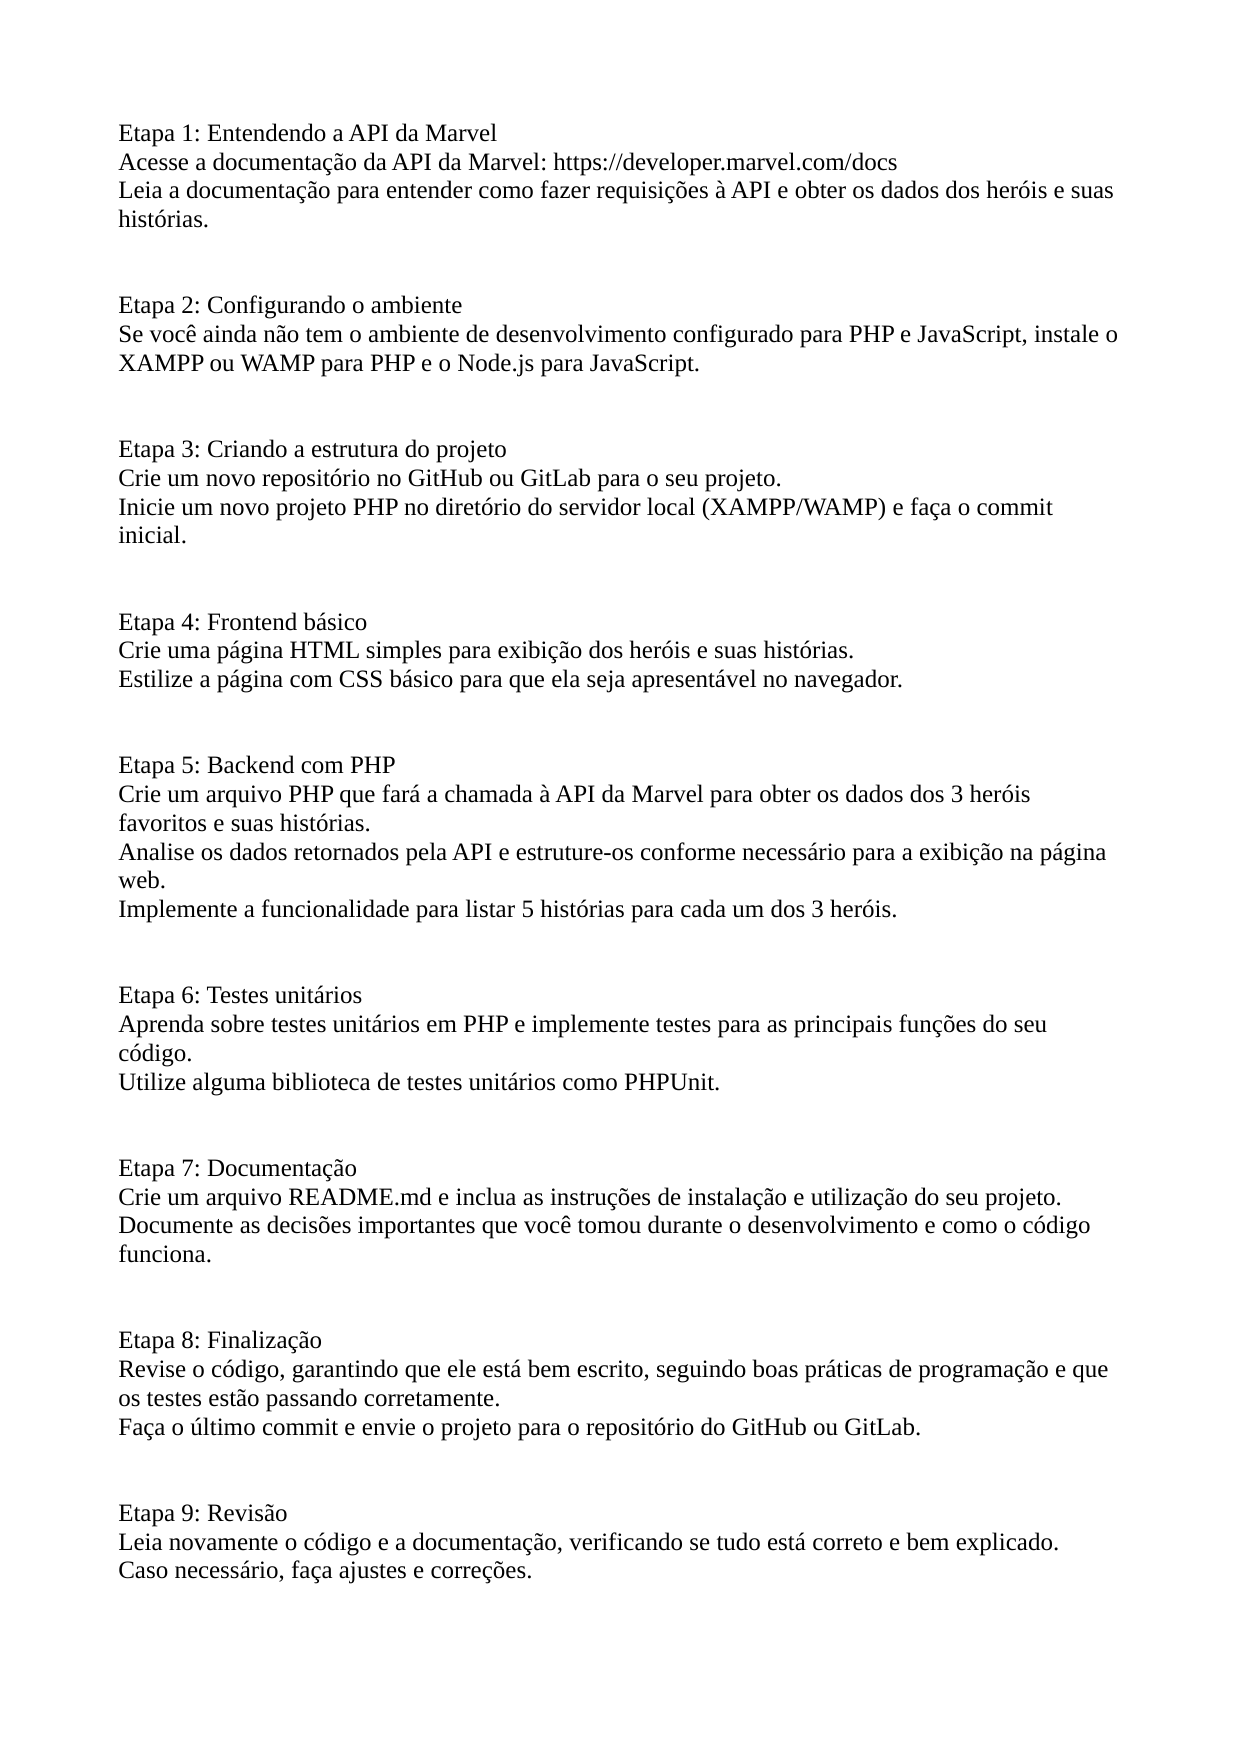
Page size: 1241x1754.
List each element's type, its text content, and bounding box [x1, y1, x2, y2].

text Inicie um novo projeto PHP no diretório do servidor local (XAMPP/WAMP) e faça o commit inicial. [118, 492, 1122, 549]
text Se você ainda não tem o ambiente de desenvolvimento configurado para PHP e JavaScript, instale o XAMPP ou WAMP para PHP e o Node.js para JavaScript. [118, 319, 1122, 377]
text Estilize a página com CSS básico para que ela seja apresentável no navegador. [118, 664, 1122, 693]
text Crie um arquivo PHP que fará a chamada à API da Marvel para obter os dados dos 3 heróis favoritos e suas histórias. [118, 779, 1122, 837]
text Caso necessário, faça ajustes e correções. [118, 1556, 1122, 1584]
text Implemente a funcionalidade para listar 5 histórias para cada um dos 3 heróis. [118, 894, 1122, 923]
text Revise o código, garantindo que ele está bem escrito, seguindo boas práticas de programação e que os testes estão passando corretamente. [118, 1354, 1122, 1412]
text Etapa 9: Revisão [118, 1498, 1122, 1527]
text Etapa 2: Configurando o ambiente ✅ [118, 291, 1122, 319]
text Etapa 3: Criando a estrutura do projeto ✅ [118, 434, 1122, 463]
text Crie uma página HTML simples para exibição dos heróis e suas histórias. [118, 636, 1122, 664]
text Crie um novo repositório no GitHub ou GitLab para o seu projeto. [118, 463, 1122, 492]
text Etapa 5: Backend com PHP [118, 751, 1122, 779]
text Acesse a documentação da API da Marvel: https://developer.marvel.com/docs [118, 147, 1122, 176]
text Crie um arquivo README.md e inclua as instruções de instalação e utilização do seu projeto. [118, 1182, 1122, 1211]
text Etapa 8: Finalização [118, 1326, 1122, 1354]
text Documente as decisões importantes que você tomou durante o desenvolvimento e como o código funciona. [118, 1211, 1122, 1268]
text Leia a documentação para entender como fazer requisições à API e obter os dados dos heróis e suas histórias. [118, 176, 1122, 233]
text Etapa 4: Frontend básico [118, 607, 1122, 636]
text Etapa 7: Documentação [118, 1153, 1122, 1182]
text Leia novamente o código e a documentação, verificando se tudo está correto e bem explicado. [118, 1527, 1122, 1556]
text Utilize alguma biblioteca de testes unitários como PHPUnit. [118, 1067, 1122, 1096]
text Aprenda sobre testes unitários em PHP e implemente testes para as principais funções do seu código. [118, 1009, 1122, 1067]
text Etapa 1: Entendendo a API da Marvel [118, 118, 1122, 147]
text Analise os dados retornados pela API e estruture-os conforme necessário para a exibição na página web. [118, 837, 1122, 894]
text Etapa 6: Testes unitários [118, 981, 1122, 1009]
text Faça o último commit e envie o projeto para o repositório do GitHub ou GitLab. [118, 1412, 1122, 1441]
